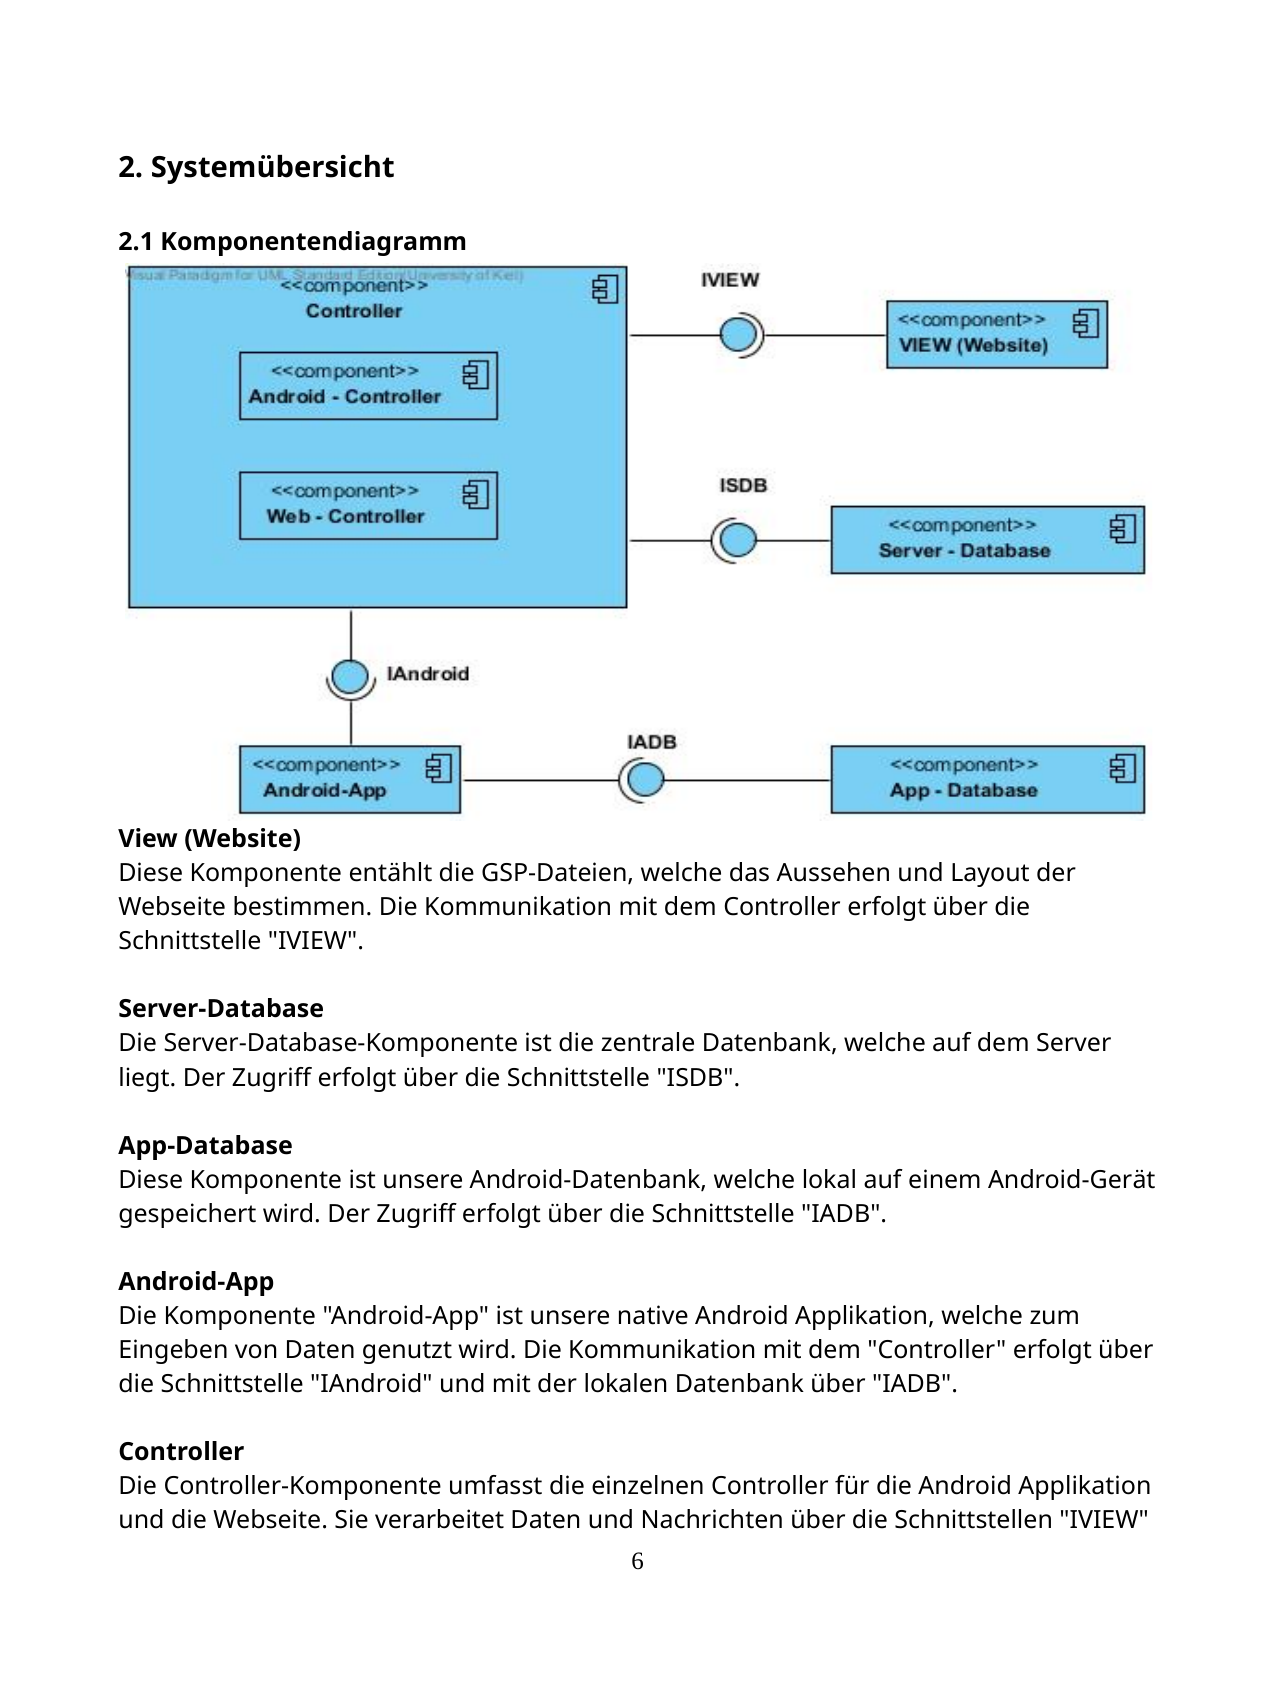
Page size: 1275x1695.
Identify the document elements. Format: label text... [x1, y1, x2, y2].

text Die Komponente "Android-App" ist unsere native Android Applikation, welche zum Eingeben von Daten genutzt wird. Die Kommunikation mit dem "Controller" erfolgt über die Schnittstelle "IAndroid" und mit der lokalen Datenbank über "IADB". [118, 1298, 1157, 1400]
text Die Server-Database-Komponente ist die zentrale Datenbank, welche auf dem Server liegt. Der Zugriff erfolgt über die Schnittstelle "ISDB". [118, 1025, 1157, 1093]
text Diese Komponente ist unsere Android-Datenbank, welche lokal auf einem Android-Gerät gespeichert wird. Der Zugriff erfolgt über die Schnittstelle "IADB". [118, 1161, 1157, 1229]
text View (Website) [118, 333, 1157, 855]
text Controller [118, 1434, 1157, 1468]
subtitle 2.1 Komponentendiagramm [118, 224, 1157, 258]
text Android-App [118, 1263, 1157, 1298]
text Die Controller-Komponente umfasst die einzelnen Controller für die Android Applikation und die Webseite. Sie verarbeitet Daten und Nachrichten über die Schnittstellen "IVIEW" [118, 1468, 1157, 1536]
text App-Database [118, 1127, 1157, 1161]
subtitle 2. Systemübersicht [118, 147, 1157, 186]
text Diese Komponente entählt die GSP-Dateien, welche das Aussehen und Layout der Webseite bestimmen. Die Kommunikation mit dem Controller erfolgt über die Schnittstelle "IVIEW". [118, 855, 1157, 957]
text Server-Database [118, 991, 1157, 1025]
